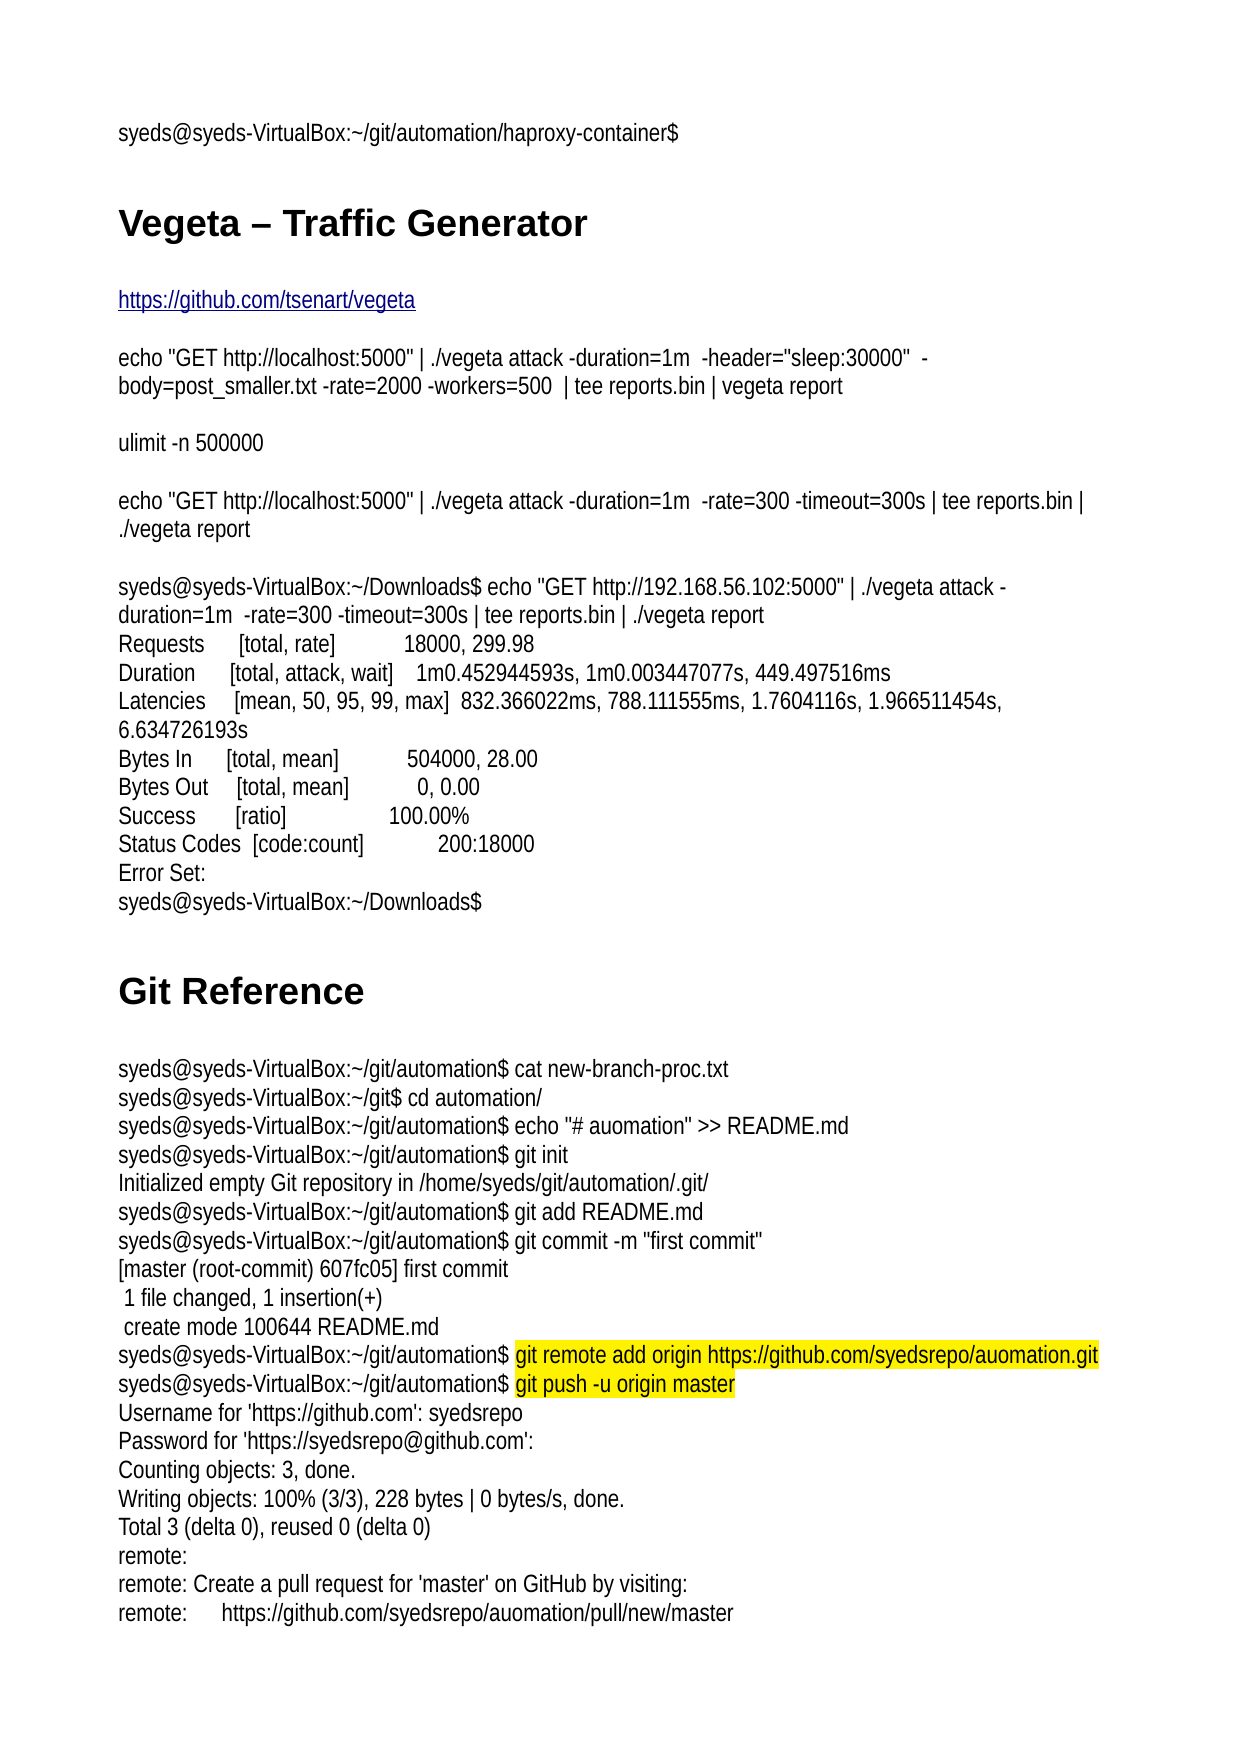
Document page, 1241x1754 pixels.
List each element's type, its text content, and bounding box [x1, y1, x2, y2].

text Initialized empty Git repository in /home/syeds/git/automation/.git/ [118, 1168, 1122, 1197]
text Writing objects: 100% (3/3), 228 bytes | 0 bytes/s, done. [118, 1483, 1122, 1512]
text Requests [total, rate] 18000, 299.98 [118, 629, 1122, 658]
text Bytes In [total, mean] 504000, 28.00 [118, 743, 1122, 772]
text https://github.com/tsenart/vegeta [118, 285, 1122, 314]
text syeds@syeds-VirtualBox:~/git$ cd automation/ [118, 1082, 1122, 1111]
text syeds@syeds-VirtualBox:~/git/automation$ cat new-branch-proc.txt [118, 1054, 1122, 1082]
text remote: https://github.com/syedsrepo/auomation/pull/new/master [118, 1598, 1122, 1627]
text Success [ratio] 100.00% [118, 801, 1122, 829]
text syeds@syeds-VirtualBox:~/git/automation$ echo "# auomation" >> README.md [118, 1111, 1122, 1140]
text syeds@syeds-VirtualBox:~/git/automation$ git add README.md [118, 1197, 1122, 1226]
text create mode 100644 README.md [118, 1312, 1122, 1340]
text syeds@syeds-VirtualBox:~/git/automation$ git remote add origin https://github.com/syedsrepo/auomation.git [118, 1340, 1122, 1369]
text syeds@syeds-VirtualBox:~/Downloads$ [118, 887, 1122, 915]
subtitle Git Reference [118, 969, 1122, 1013]
text Counting objects: 3, done. [118, 1455, 1122, 1483]
text 1 file changed, 1 insertion(+) [118, 1283, 1122, 1312]
subtitle Vegeta – Traffic Generator [118, 200, 1122, 244]
text [master (root-commit) 607fc05] first commit [118, 1254, 1122, 1283]
text ulimit -n 500000 [118, 428, 1122, 457]
text Latencies [mean, 50, 95, 99, max] 832.366022ms, 788.111555ms, 1.7604116s, 1.966511454s, 6.634726193s [118, 686, 1122, 743]
text remote: [118, 1541, 1122, 1569]
text echo "GET http://localhost:5000" | ./vegeta attack -duration=1m -header="sleep:30000" -body=post_smaller.txt -rate=2000 -workers=500 | tee reports.bin | vegeta report [118, 342, 1122, 400]
text Status Codes [code:count] 200:18000 [118, 829, 1122, 858]
text syeds@syeds-VirtualBox:~/git/automation$ git commit -m "first commit" [118, 1226, 1122, 1254]
text echo "GET http://localhost:5000" | ./vegeta attack -duration=1m -rate=300 -timeout=300s | tee reports.bin | ./vegeta report [118, 486, 1122, 543]
text Password for 'https://syedsrepo@github.com': [118, 1426, 1122, 1455]
text Error Set: [118, 858, 1122, 887]
text Duration [total, attack, wait] 1m0.452944593s, 1m0.003447077s, 449.497516ms [118, 658, 1122, 686]
text Bytes Out [total, mean] 0, 0.00 [118, 772, 1122, 801]
text syeds@syeds-VirtualBox:~/git/automation$ git push -u origin master [118, 1369, 1122, 1398]
text syeds@syeds-VirtualBox:~/git/automation$ git init [118, 1140, 1122, 1168]
text Username for 'https://github.com': syedsrepo [118, 1398, 1122, 1426]
text remote: Create a pull request for 'master' on GitHub by visiting: [118, 1569, 1122, 1598]
text syeds@syeds-VirtualBox:~/Downloads$ echo "GET http://192.168.56.102:5000" | ./vegeta attack -duration=1m -rate=300 -timeout=300s | tee reports.bin | ./vegeta report [118, 572, 1122, 629]
text Total 3 (delta 0), reused 0 (delta 0) [118, 1512, 1122, 1541]
text syeds@syeds-VirtualBox:~/git/automation/haproxy-container$ [118, 118, 1122, 147]
